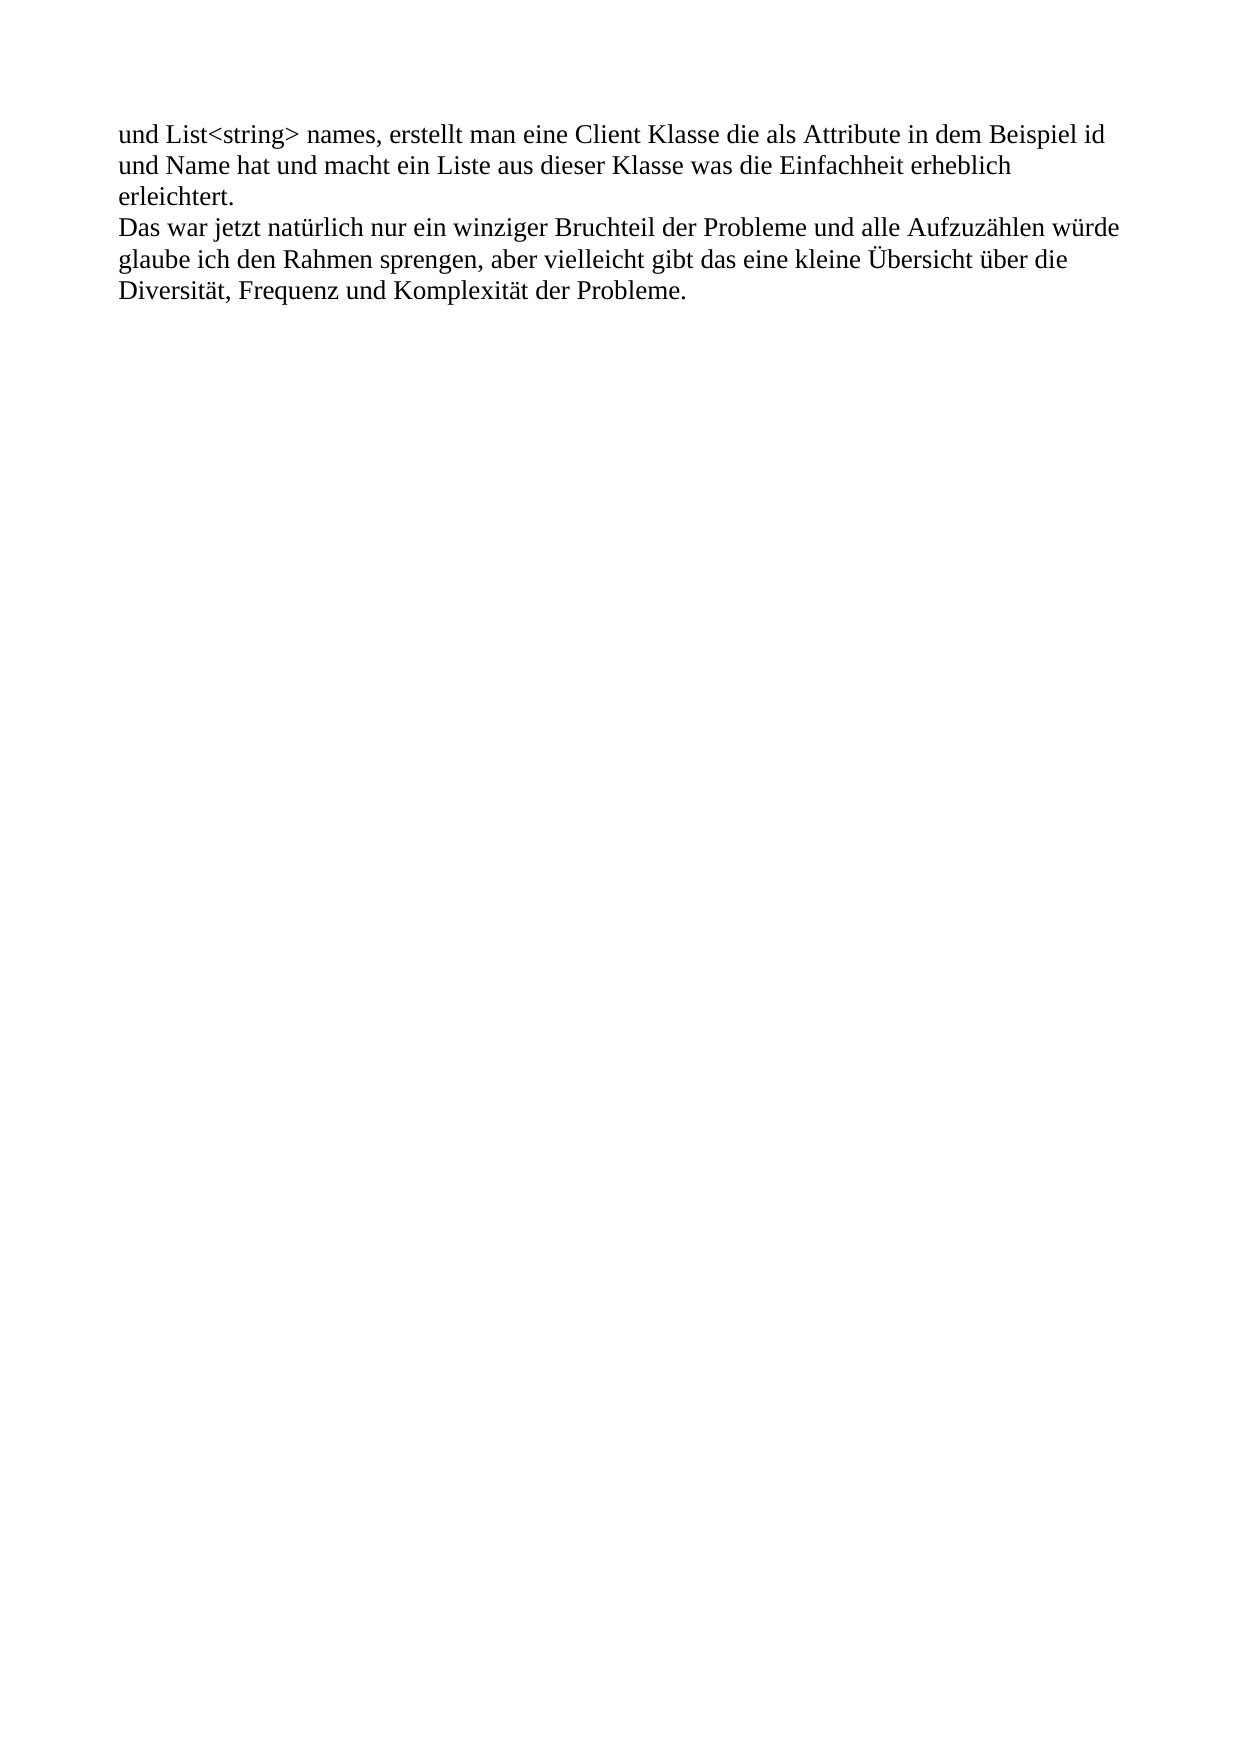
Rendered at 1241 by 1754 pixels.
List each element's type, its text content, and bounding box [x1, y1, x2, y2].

text Das war jetzt natürlich nur ein winziger Bruchteil der Probleme und alle Aufzuzählen würde glaube ich den Rahmen sprengen, aber vielleicht gibt das eine kleine Übersicht über die Diversität, Frequenz und Komplexität der Probleme. [118, 212, 1122, 305]
text und List<string> names, erstellt man eine Client Klasse die als Attribute in dem Beispiel id und Name hat und macht ein Liste aus dieser Klasse was die Einfachheit erheblich erleichtert. [118, 118, 1122, 212]
